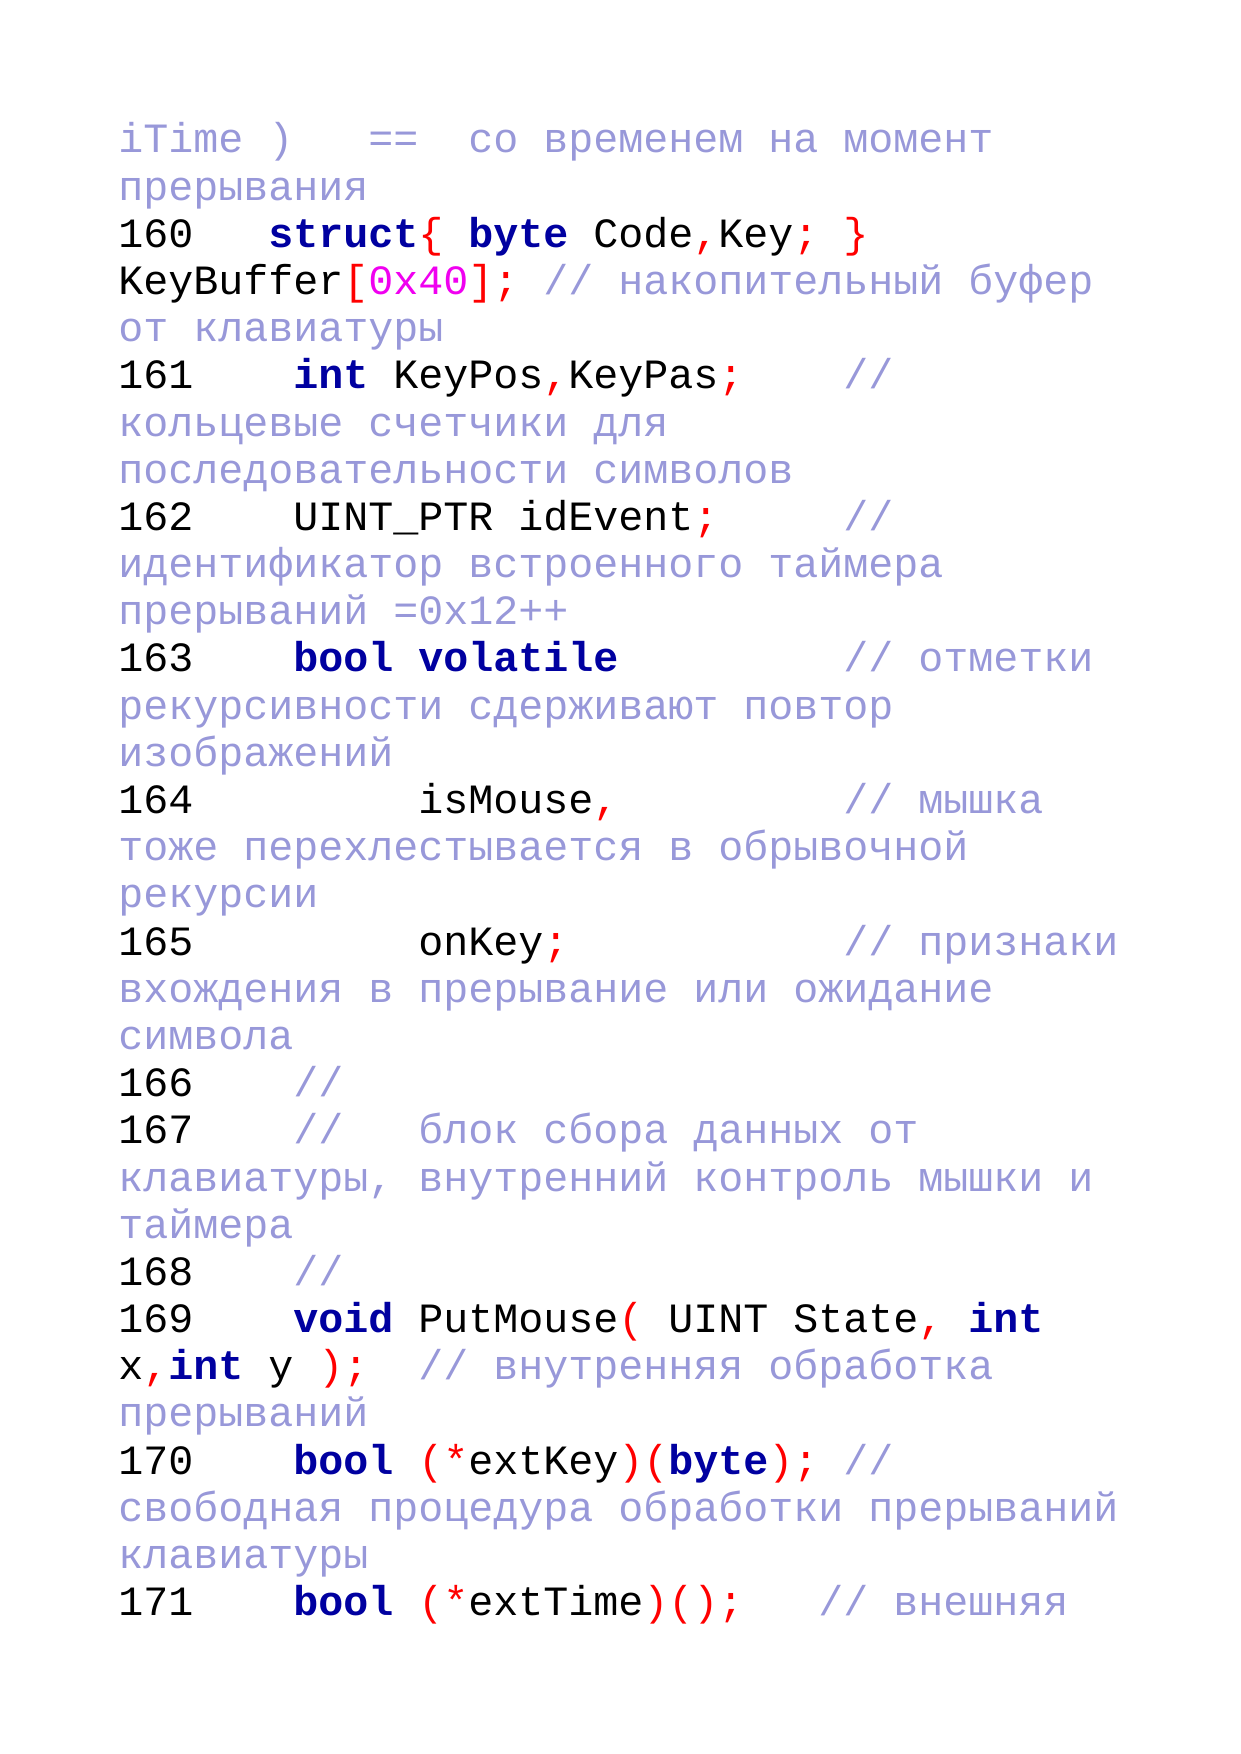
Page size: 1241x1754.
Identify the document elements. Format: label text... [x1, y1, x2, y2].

subtitle 170 bool (*extKey)(byte); // свободная процедура обработки прерываний клавиатуры [118, 1439, 1122, 1581]
subtitle 164 isMouse, // мышка тоже перехлестывается в обрывочной рекурсии [118, 779, 1122, 920]
subtitle 160 struct{ byte Code,Key; } KeyBuffer[0x40]; // накопительный буфер от клавиатуры [118, 212, 1122, 354]
subtitle 169 void PutMouse( UINT State, int x,int y ); // внутренняя обработка прерываний [118, 1298, 1122, 1439]
subtitle 165 onKey; // признаки вхождения в прерывание или ожидание символа [118, 920, 1122, 1062]
subtitle 162 UINT_PTR idEvent; // идентификатор встроенного таймера прерываний =0x12++ [118, 496, 1122, 637]
subtitle 163 bool volatile // отметки рекурсивности сдерживают повтор изображений [118, 637, 1122, 779]
subtitle 166 // [118, 1062, 1122, 1109]
subtitle 161 int KeyPos,KeyPas; // кольцевые счетчики для последовательности символов [118, 354, 1122, 496]
subtitle 168 // [118, 1251, 1122, 1298]
subtitle 159 void PutTimer(); // DWORD iTime ) == со временем на момент прерывания [118, 118, 1122, 212]
subtitle 171 bool (*extTime)(); // внешняя процедура, на выход запрос нового изображения [643, 1581, 1122, 1628]
subtitle 167 // блок сбора данных от клавиатуры, внутренний контроль мышки и таймера [118, 1109, 1122, 1251]
subtitle 171 bool (*extTime)(); // внешняя процедура, на выход запрос нового изображения [118, 1581, 468, 1628]
